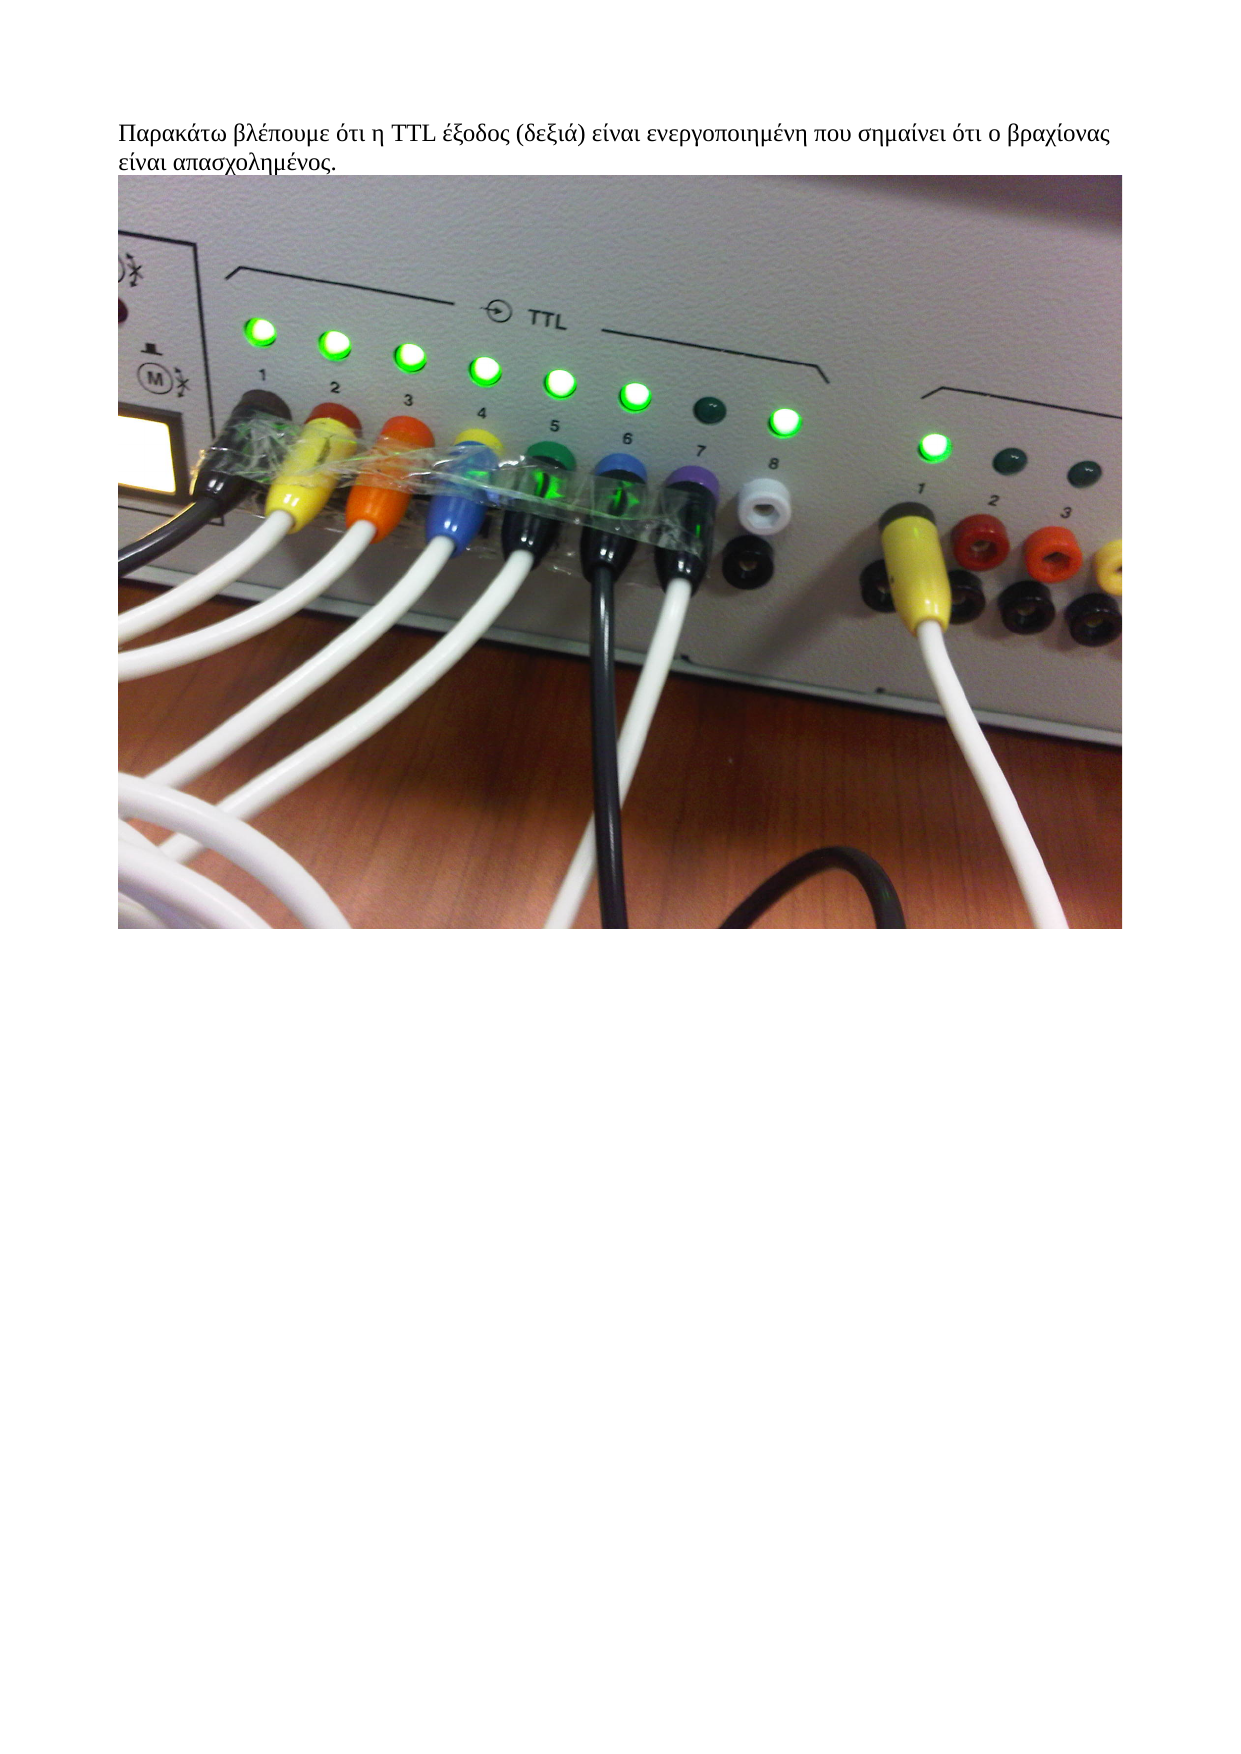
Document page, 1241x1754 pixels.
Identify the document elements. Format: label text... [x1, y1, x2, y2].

text Παρακάτω βλέπουμε ότι η TTL έξοδος (δεξιά) είναι ενεργοποιημένη που σημαίνει ότι o βραχίονας είναι απασχολημένος. [118, 118, 1122, 175]
picture [118, 175, 1123, 929]
